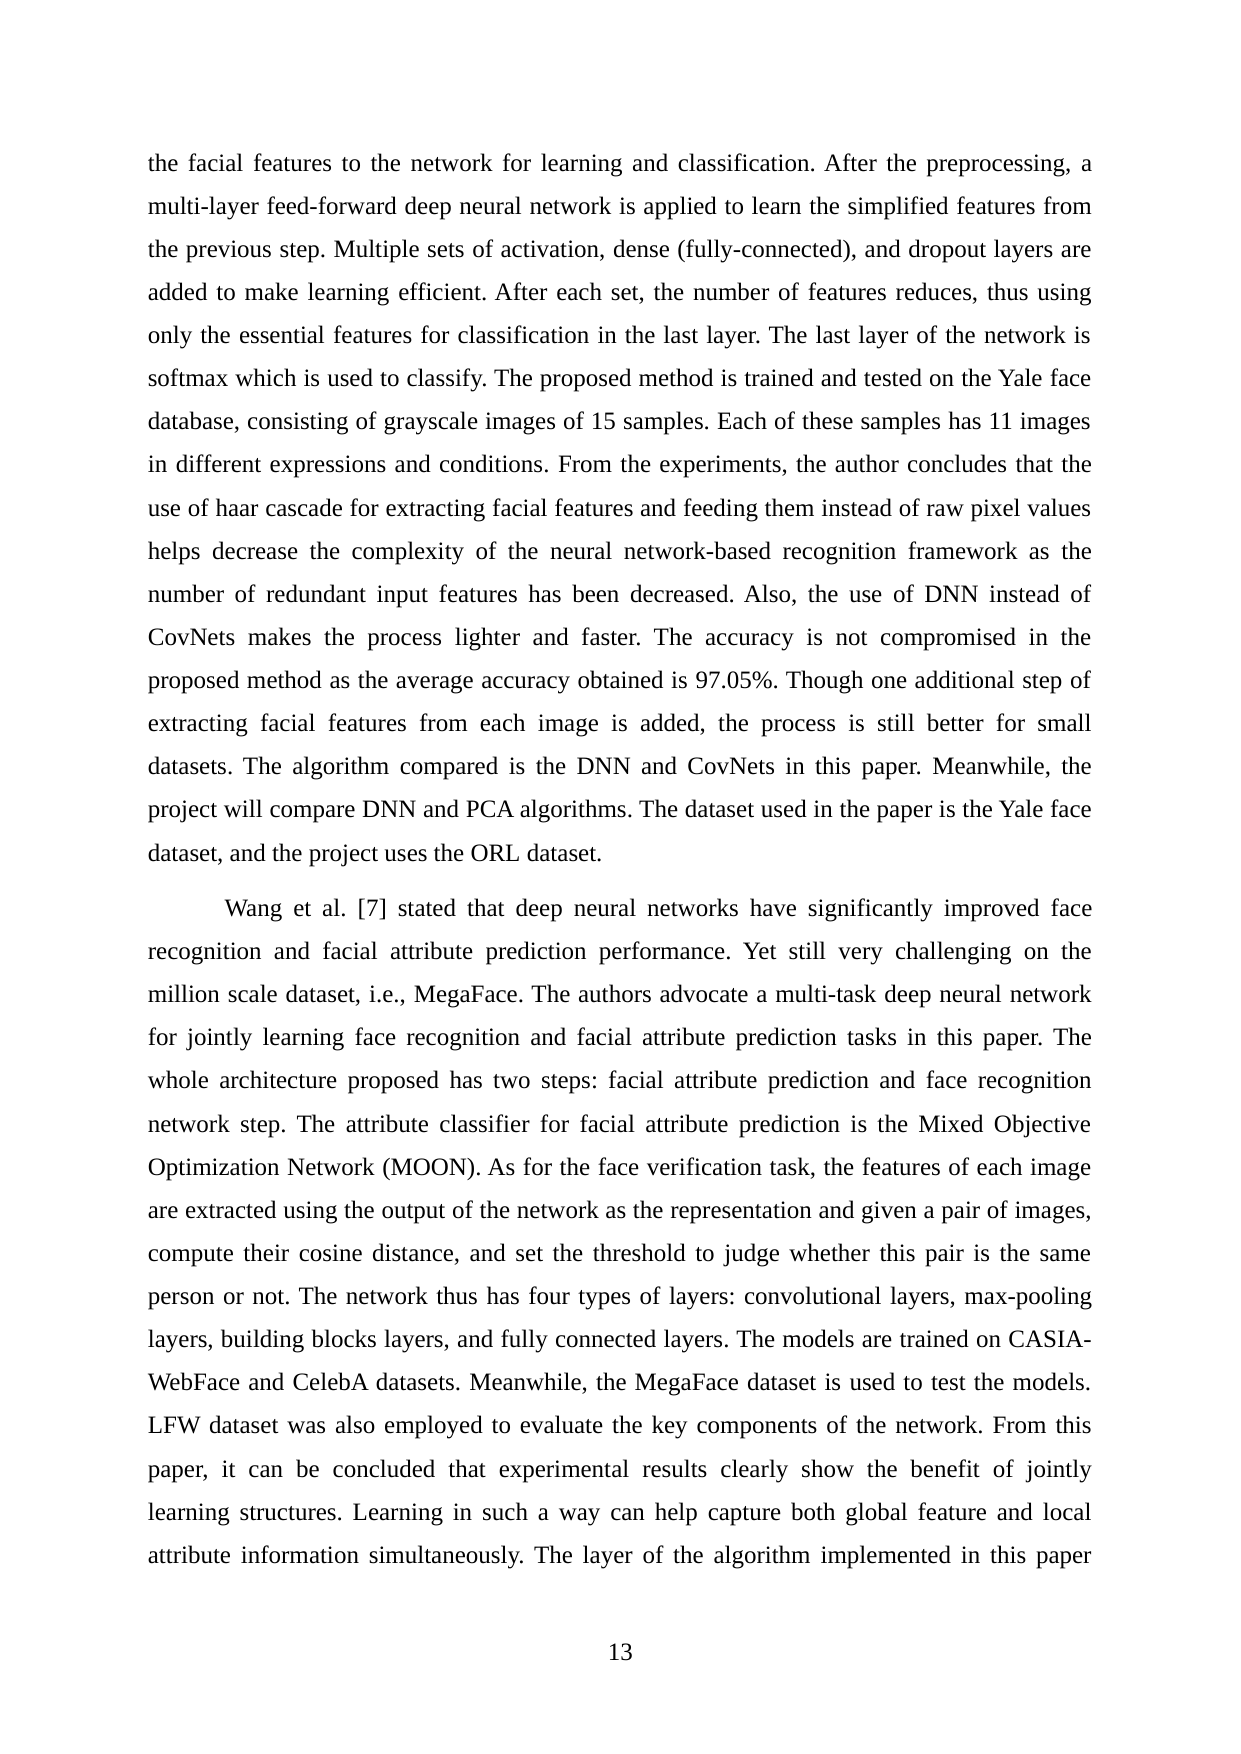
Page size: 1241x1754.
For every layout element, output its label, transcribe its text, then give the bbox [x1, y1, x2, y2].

text Wang et al. [7] stated that deep neural networks have significantly improved face recognition and facial attribute prediction performance. Yet still very challenging on the million scale dataset, i.e., MegaFace. The authors advocate a multi-task deep neural network for jointly learning face recognition and facial attribute prediction tasks in this paper. The whole architecture proposed has two steps: facial attribute prediction and face recognition network step. The attribute classifier for facial attribute prediction is the Mixed Objective Optimization Network (MOON). As for the face verification task, the features of each image are extracted using the output of the network as the representation and given a pair of images, compute their cosine distance, and set the threshold to judge whether this pair is the same person or not. The network thus has four types of layers: convolutional layers, max-pooling layers, building blocks layers, and fully connected layers. The models are trained on CASIA-WebFace and CelebA datasets. Meanwhile, the MegaFace dataset is used to test the models. LFW dataset was also employed to evaluate the key components of the network. From this paper, it can be concluded that experimental results clearly show the benefit of jointly learning structures. Learning in such a way can help capture both global feature and local attribute information simultaneously. The layer of the algorithm implemented in this paper [148, 893, 1093, 1569]
text the facial features to the network for learning and classification. After the preprocessing, a multi-layer feed-forward deep neural network is applied to learn the simplified features from the previous step. Multiple sets of activation, dense (fully-connected), and dropout layers are added to make learning efficient. After each set, the number of features reduces, thus using only the essential features for classification in the last layer. The last layer of the network is softmax which is used to classify. The proposed method is trained and tested on the Yale face database, consisting of grayscale images of 15 samples. Each of these samples has 11 images in different expressions and conditions. From the experiments, the author concludes that the use of haar cascade for extracting facial features and feeding them instead of raw pixel values helps decrease the complexity of the neural network-based recognition framework as the number of redundant input features has been decreased. Also, the use of DNN instead of CovNets makes the process lighter and faster. The accuracy is not compromised in the proposed method as the average accuracy obtained is 97.05%. Though one additional step of extracting facial features from each image is added, the process is still better for small datasets. The algorithm compared is the DNN and CovNets in this paper. Meanwhile, the project will compare DNN and PCA algorithms. The dataset used in the paper is the Yale face dataset, and the project uses the ORL dataset. [148, 148, 1093, 866]
